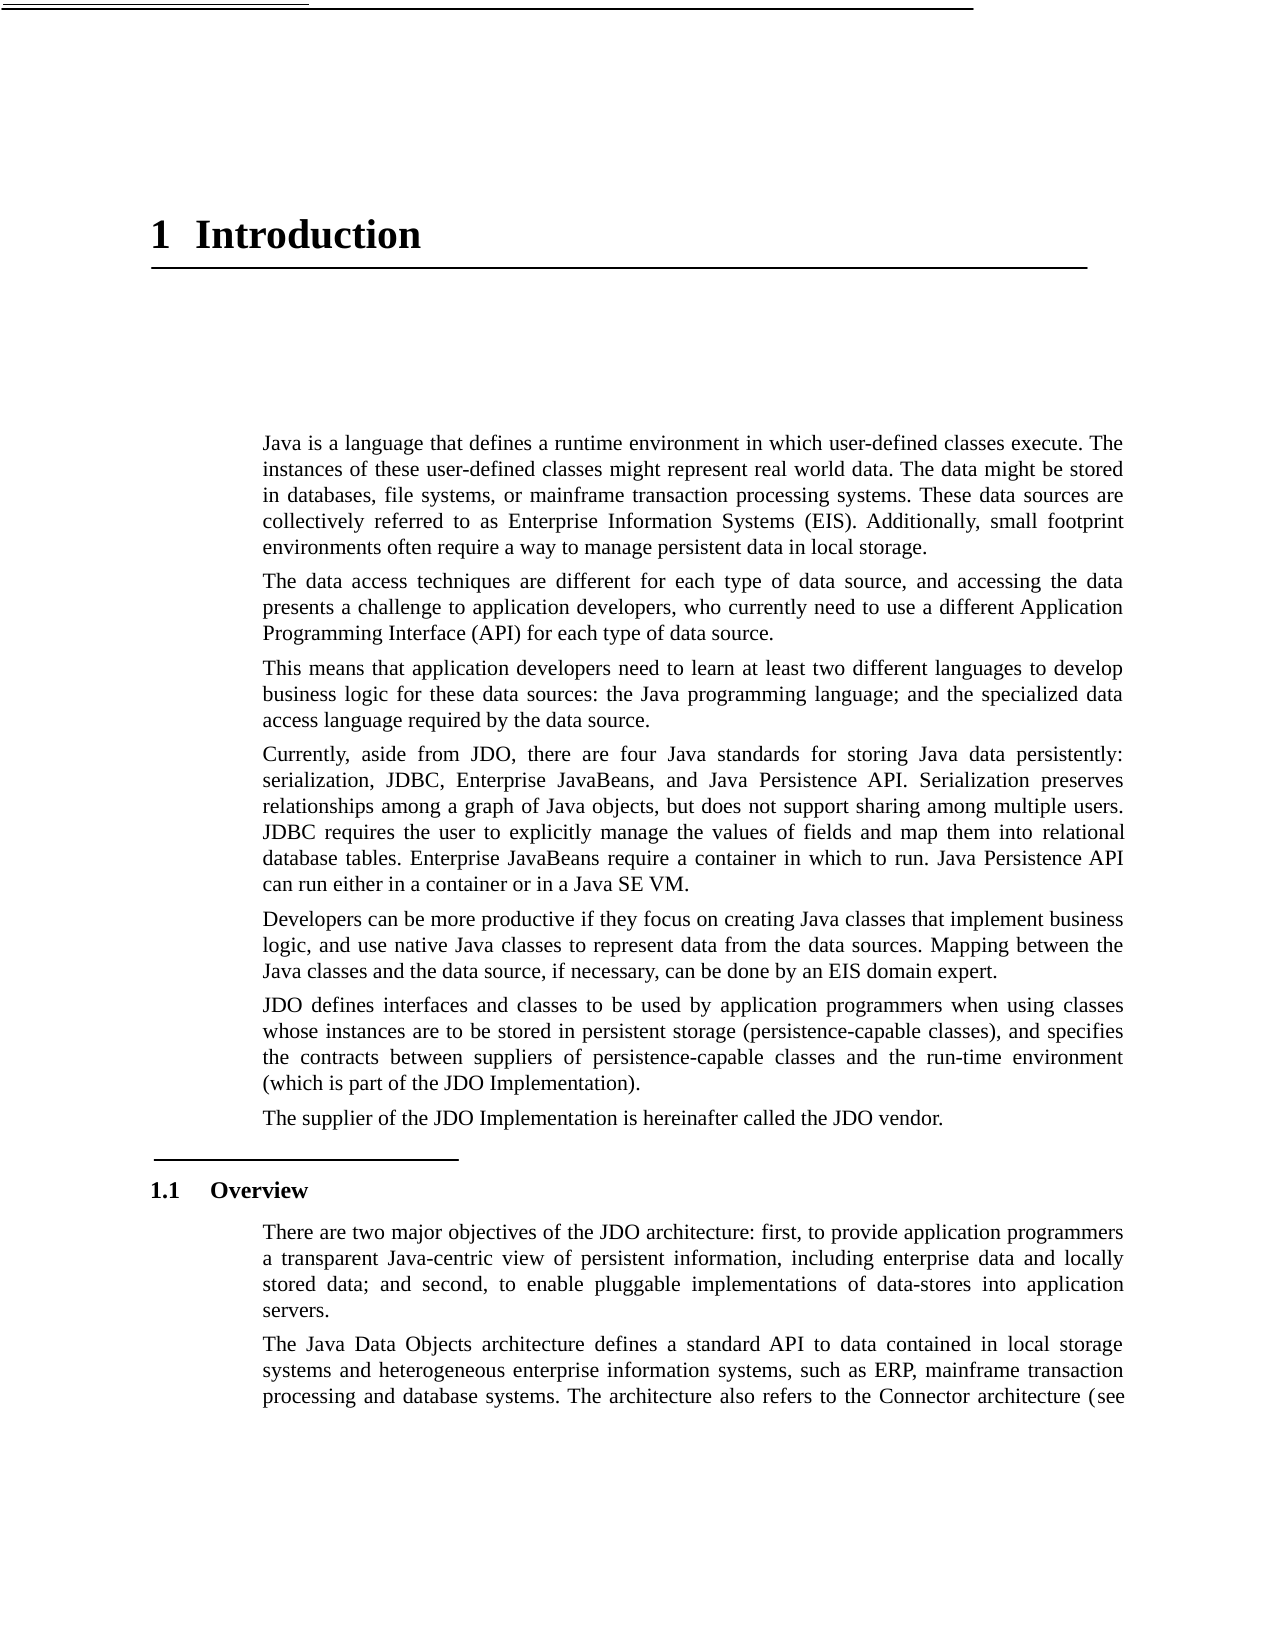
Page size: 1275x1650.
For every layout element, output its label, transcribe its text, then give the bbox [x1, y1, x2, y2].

text JDO defines interfaces and classes to be used by application programmers when using classes whose instances are to be stored in persistent storage (persistence-capable classes), and specifies the contracts between suppliers of persistence-capable classes and the run-time environment (which is part of the JDO Implementation). [262, 991, 1125, 1095]
text Currently, aside from JDO, there are four Java standards for storing Java data persistently: serialization, JDBC, Enterprise JavaBeans, and Java Persistence API. Serialization preserves relationships among a graph of Java objects, but does not support sharing among multiple users. JDBC requires the user to explicitly manage the values of fields and map them into relational database tables. Enterprise JavaBeans require a container in which to run. Java Persistence API can run either in a container or in a Java SE VM. [262, 740, 1125, 896]
subtitle Overview [150, 1176, 1125, 1203]
subtitle Introduction [150, 210, 1125, 258]
text The supplier of the JDO Implementation is hereinafter called the JDO vendor. [262, 1104, 1125, 1130]
text The data access techniques are different for each type of data source, and accessing the data presents a challenge to application developers, who currently need to use a different Application Programming Interface (API) for each type of data source. [262, 567, 1125, 645]
text The Java Data Objects architecture defines a standard API to data contained in local storage systems and heterogeneous enterprise information systems, such as ERP, mainframe transaction processing and database systems. The architecture also refers to the Connector architecture (see [262, 1330, 1125, 1408]
text This means that application developers need to learn at least two different languages to develop business logic for these data sources: the Java programming language; and the specialized data access language required by the data source. [262, 654, 1125, 732]
text There are two major objectives of the JDO architecture: first, to provide application programmers a transparent Java-centric view of persistent information, including enterprise data and locally stored data; and second, to enable pluggable implementations of data-stores into application servers. [262, 1218, 1125, 1322]
text Java is a language that defines a runtime environment in which user-defined classes execute. The instances of these user-defined classes might represent real world data. The data might be stored in databases, file systems, or mainframe transaction processing systems. These data sources are collectively referred to as Enterprise Information Systems (EIS). Additionally, small footprint environments often require a way to manage persistent data in local storage. [262, 429, 1125, 559]
text Developers can be more productive if they focus on creating Java classes that implement business logic, and use native Java classes to represent data from the data sources. Mapping between the Java classes and the data source, if necessary, can be done by an EIS domain expert. [262, 905, 1125, 983]
